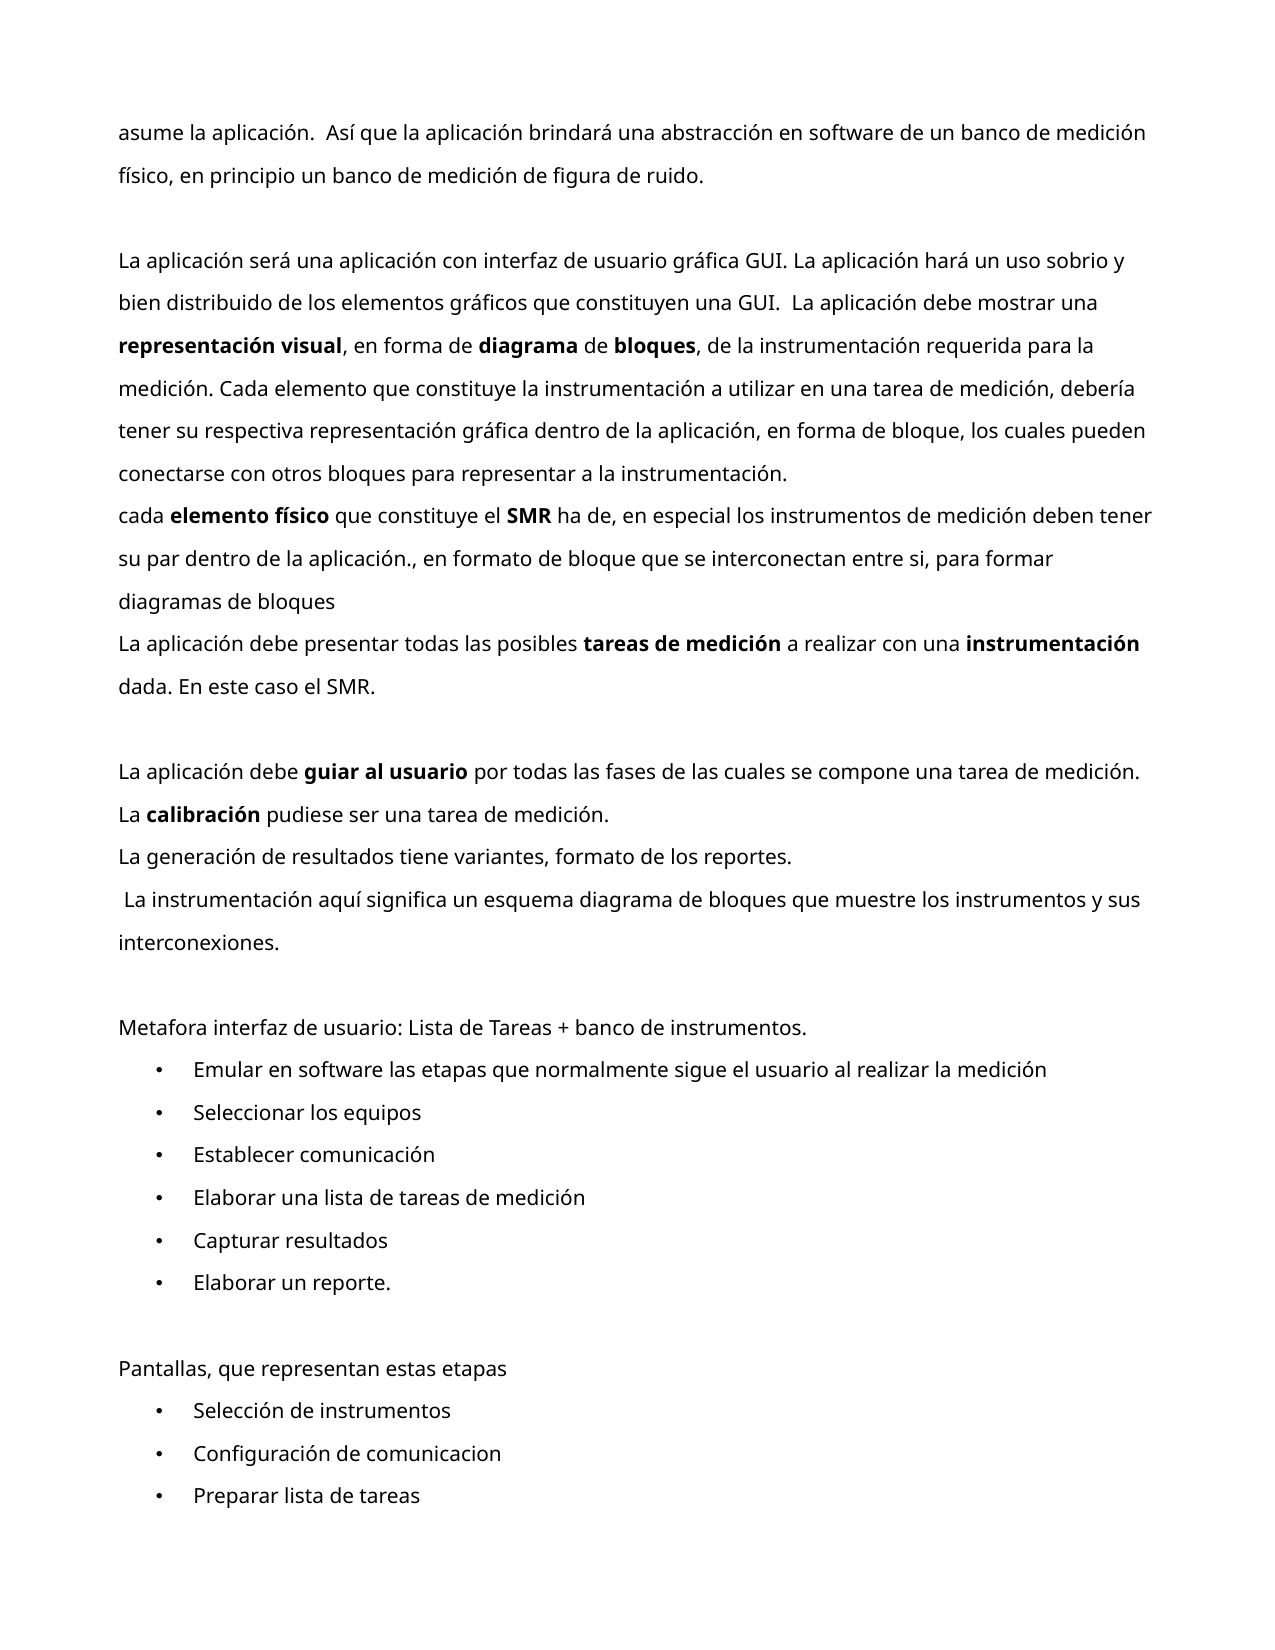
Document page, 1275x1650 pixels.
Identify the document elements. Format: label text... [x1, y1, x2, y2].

list Selección de instrumentos [156, 1396, 1157, 1425]
text La generación de resultados tiene variantes, formato de los reportes. [118, 842, 1157, 871]
text Pantallas, que representan estas etapas [118, 1354, 1157, 1382]
text La instrumentación aquí significa un esquema diagrama de bloques que muestre los instrumentos y sus interconexiones. [118, 885, 1157, 956]
list Elaborar un reporte. [156, 1268, 1157, 1297]
list Elaborar una lista de tareas de medición [156, 1183, 1157, 1212]
text La aplicación debe presentar todas las posibles tareas de medición a realizar con una instrumentación dada. En este caso el SMR. [118, 629, 1157, 700]
text La aplicación será una aplicación con interfaz de usuario gráfica GUI. La aplicación hará un uso sobrio y bien distribuido de los elementos gráficos que constituyen una GUI. La aplicación debe mostrar una representación visual, en forma de diagrama de bloques, de la instrumentación requerida para la medición. Cada elemento que constituye la instrumentación a utilizar en una tarea de medición, debería tener su respectiva representación gráfica dentro de la aplicación, en forma de bloque, los cuales pueden conectarse con otros bloques para representar a la instrumentación. [118, 246, 1157, 487]
list Emular en software las etapas que normalmente sigue el usuario al realizar la medición [156, 1055, 1157, 1084]
text Metafora interfaz de usuario: Lista de Tareas + banco de instrumentos. [118, 1013, 1157, 1041]
text La aplicación debe guiar al usuario por todas las fases de las cuales se compone una tarea de medición. La calibración pudiese ser una tarea de medición. [118, 757, 1157, 828]
list Configuración de comunicacion [156, 1439, 1157, 1467]
list Establecer comunicación [156, 1141, 1157, 1169]
list Preparar lista de tareas [156, 1481, 1157, 1510]
list Capturar resultados [156, 1226, 1157, 1254]
text cada elemento físico que constituye el SMR ha de, en especial los instrumentos de medición deben tener su par dentro de la aplicación., en formato de bloque que se interconectan entre si, para formar diagramas de bloques [118, 502, 1157, 615]
list Seleccionar los equipos [156, 1098, 1157, 1126]
text asume la aplicación. Así que la aplicación brindará una abstracción en software de un banco de medición físico, en principio un banco de medición de figura de ruido. [118, 118, 1157, 189]
